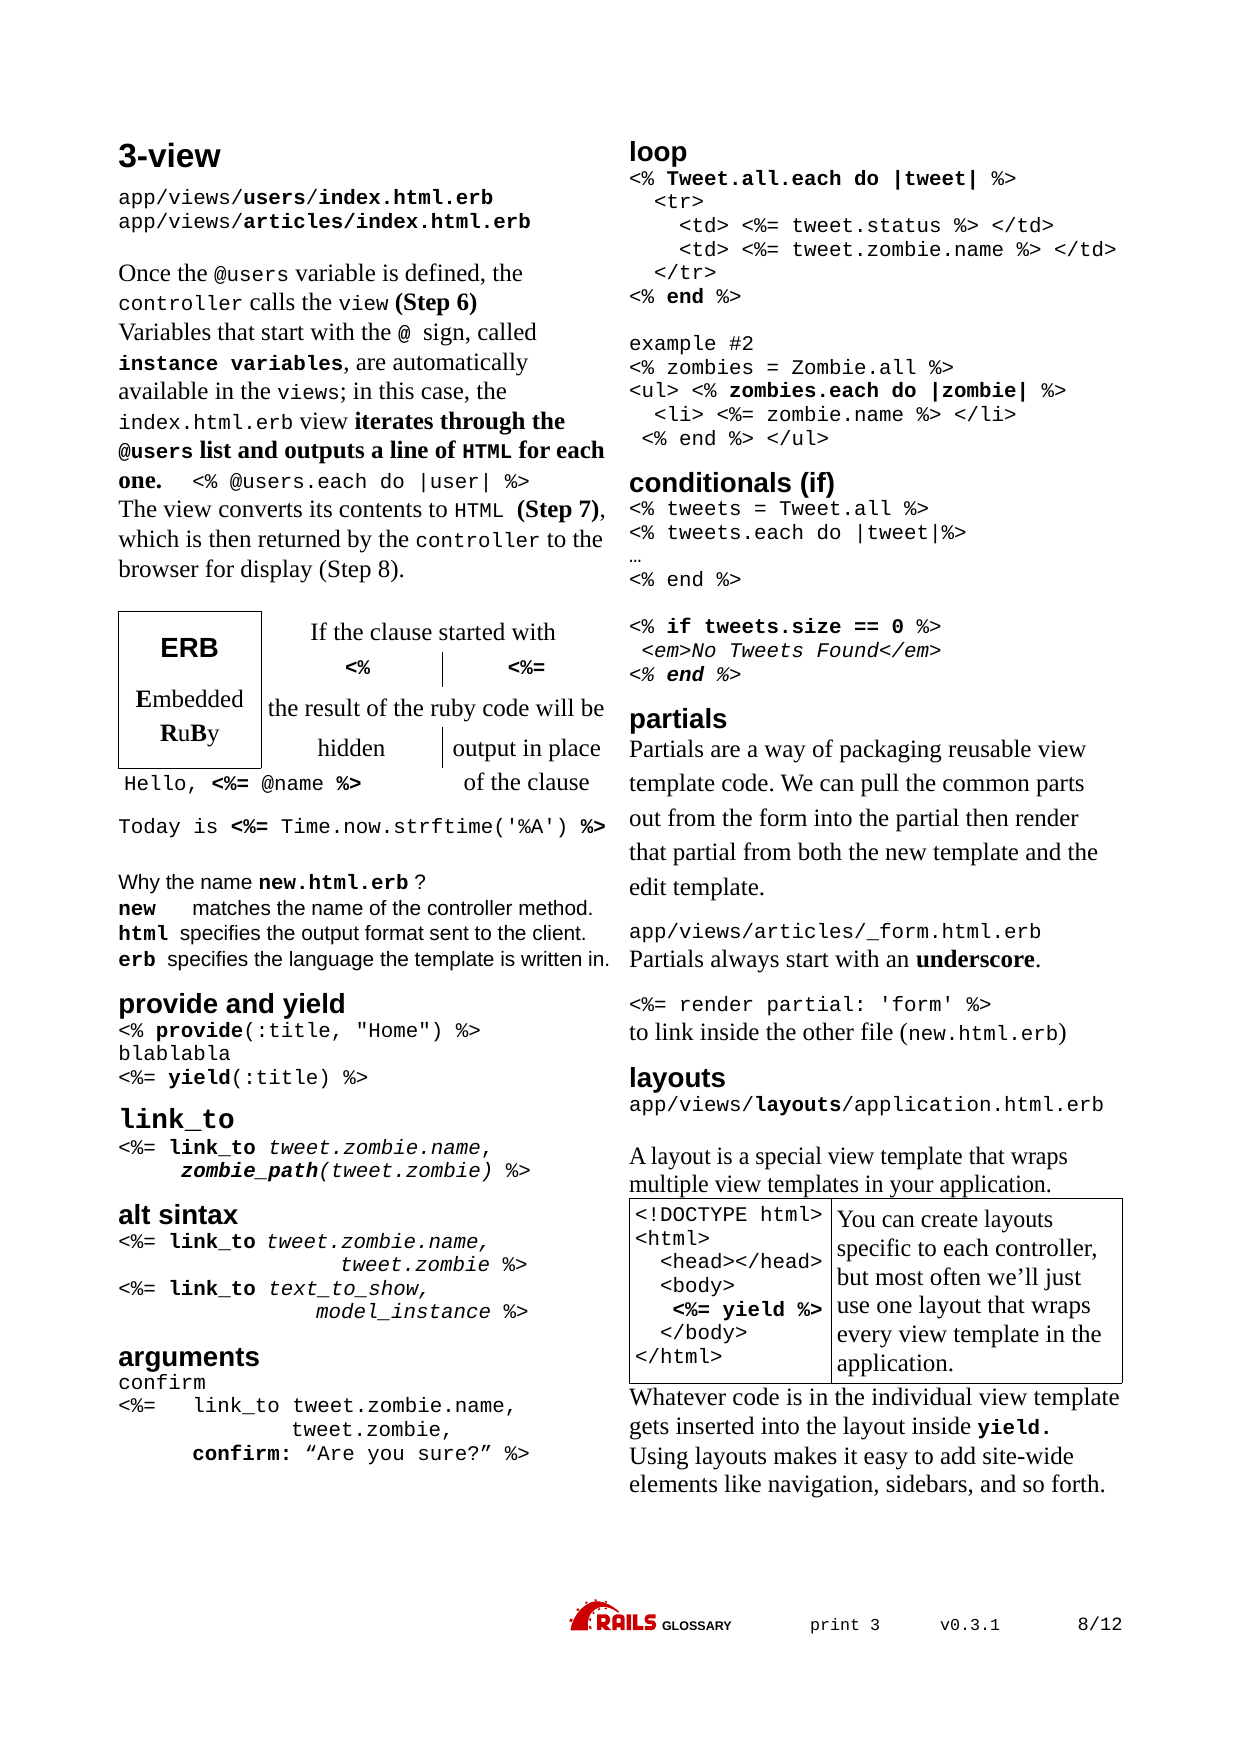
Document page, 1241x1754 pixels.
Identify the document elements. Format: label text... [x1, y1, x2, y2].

text <% tweets.each do |tweet|%> [629, 522, 1122, 545]
text app/views/users/index.html.erb [118, 187, 611, 211]
text <%= yield(:title) %> [118, 1067, 611, 1091]
text Partials always start with an underscore. [629, 944, 1122, 973]
text example #2 [629, 333, 1122, 357]
text Once the @users variable is defined, the controller calls the view (Step 6) [118, 258, 611, 317]
table_cell output in place of the clause [442, 727, 611, 816]
text Variables that start with the @ sign, called instance variables, are automatically available in the views; in this case, the index.html.erb view iterates through the @users list and outputs a line of HTML for each one. <% @users.each do |user| %> [118, 317, 611, 494]
text <% end %> </ul> [629, 428, 1122, 451]
text model_instance %> [118, 1302, 611, 1325]
subtitle conditionals (if) [629, 466, 1122, 498]
text new matches the name of the controller method. [118, 895, 611, 921]
text <li> <%= zombie.name %> </li> [629, 404, 1122, 428]
text Using layouts makes it easy to add site-wide elements like navigation, sidebars, and so forth. [629, 1441, 1122, 1498]
text <% end %> [629, 569, 1122, 593]
text app/views/articles/index.html.erb [118, 211, 611, 234]
text confirm: “Are you sure?” %> [118, 1443, 611, 1466]
text <%= link_to tweet.zombie.name, [118, 1231, 611, 1254]
text confirm [118, 1372, 611, 1396]
text app/views/articles/_form.html.erb [629, 921, 1122, 944]
table_header <!DOCTYPE html> <html> <head></head> <body> <%= yield %> </body> </html> [630, 1199, 831, 1382]
text <tr> [629, 191, 1122, 215]
text <%= link_to tweet.zombie.name, [118, 1396, 611, 1419]
subtitle alt sintax [118, 1199, 611, 1231]
text app/views/layouts/application.html.erb [629, 1093, 1122, 1117]
table_cell <%= [443, 652, 611, 687]
table_header ERB Embedded RuBy [119, 612, 261, 768]
text <em>No Tweets Found</em> [629, 640, 1122, 664]
text The view converts its contents to HTML (Step 7), which is then returned by the controller to the browser for display (Step 8). [118, 494, 611, 582]
text <td> <%= tweet.zombie.name %> </td> [629, 239, 1122, 262]
table_cell <% [262, 652, 442, 687]
table_header You can create layouts specific to each controller, but most often we’ll just use one layout that wraps every view template in the application. [832, 1199, 1122, 1382]
text html specifies the output format sent to the client. erb specifies the language the template is written in. [118, 921, 611, 973]
table_cell hidden [262, 727, 442, 768]
text blablabla [118, 1043, 611, 1067]
text Today is <%= Time.now.strftime('%A') %> [118, 816, 611, 840]
text <% Tweet.all.each do |tweet| %> [629, 168, 1122, 191]
text <% tweets = Tweet.all %> [629, 498, 1122, 522]
text <% end %> [629, 286, 1122, 309]
text tweet.zombie, [118, 1419, 611, 1443]
text A layout is a special view template that wraps multiple view templates in your application. [629, 1141, 1122, 1198]
text <%= render partial: 'form' %> [629, 994, 1122, 1017]
text <% provide(:title, "Home") %> [118, 1019, 611, 1043]
subtitle arguments [118, 1340, 611, 1372]
text <%= link_to tweet.zombie.name, [118, 1137, 611, 1160]
subtitle 3-view [118, 136, 611, 174]
text Why the name new.html.erb ? [118, 869, 611, 895]
text … [629, 545, 1122, 569]
text <td> <%= tweet.status %> </td> [629, 215, 1122, 239]
subtitle layouts [629, 1062, 1122, 1093]
text <% end %> [629, 664, 1122, 687]
subtitle partials [629, 702, 1122, 734]
text <%= link_to text_to_show, [118, 1278, 611, 1302]
text zombie_path(tweet.zombie) %> [118, 1160, 611, 1184]
subtitle link_to [118, 1105, 611, 1137]
text Partials are a way of packaging reusable view template code. We can pull the common parts out from the form into the partial then render that partial from both the new template and the edit template. [629, 734, 1122, 901]
text to link inside the other file (new.html.erb) [629, 1017, 1122, 1047]
text tweet.zombie %> [118, 1254, 611, 1278]
subtitle loop [629, 136, 1122, 168]
text <% if tweets.size == 0 %> [629, 616, 1122, 640]
table_header If the clause started with [262, 611, 611, 652]
text <% zombies = Zombie.all %> [629, 357, 1122, 381]
table_cell the result of the ruby code will be [262, 687, 611, 727]
text Whatever code is in the individual view template gets inserted into the layout inside yield. [629, 1384, 1122, 1441]
text <ul> <% zombies.each do |zombie| %> [629, 381, 1122, 404]
text </tr> [629, 262, 1122, 286]
table_cell Hello, <%= @name %> [118, 768, 442, 816]
subtitle provide and yield [118, 988, 611, 1019]
